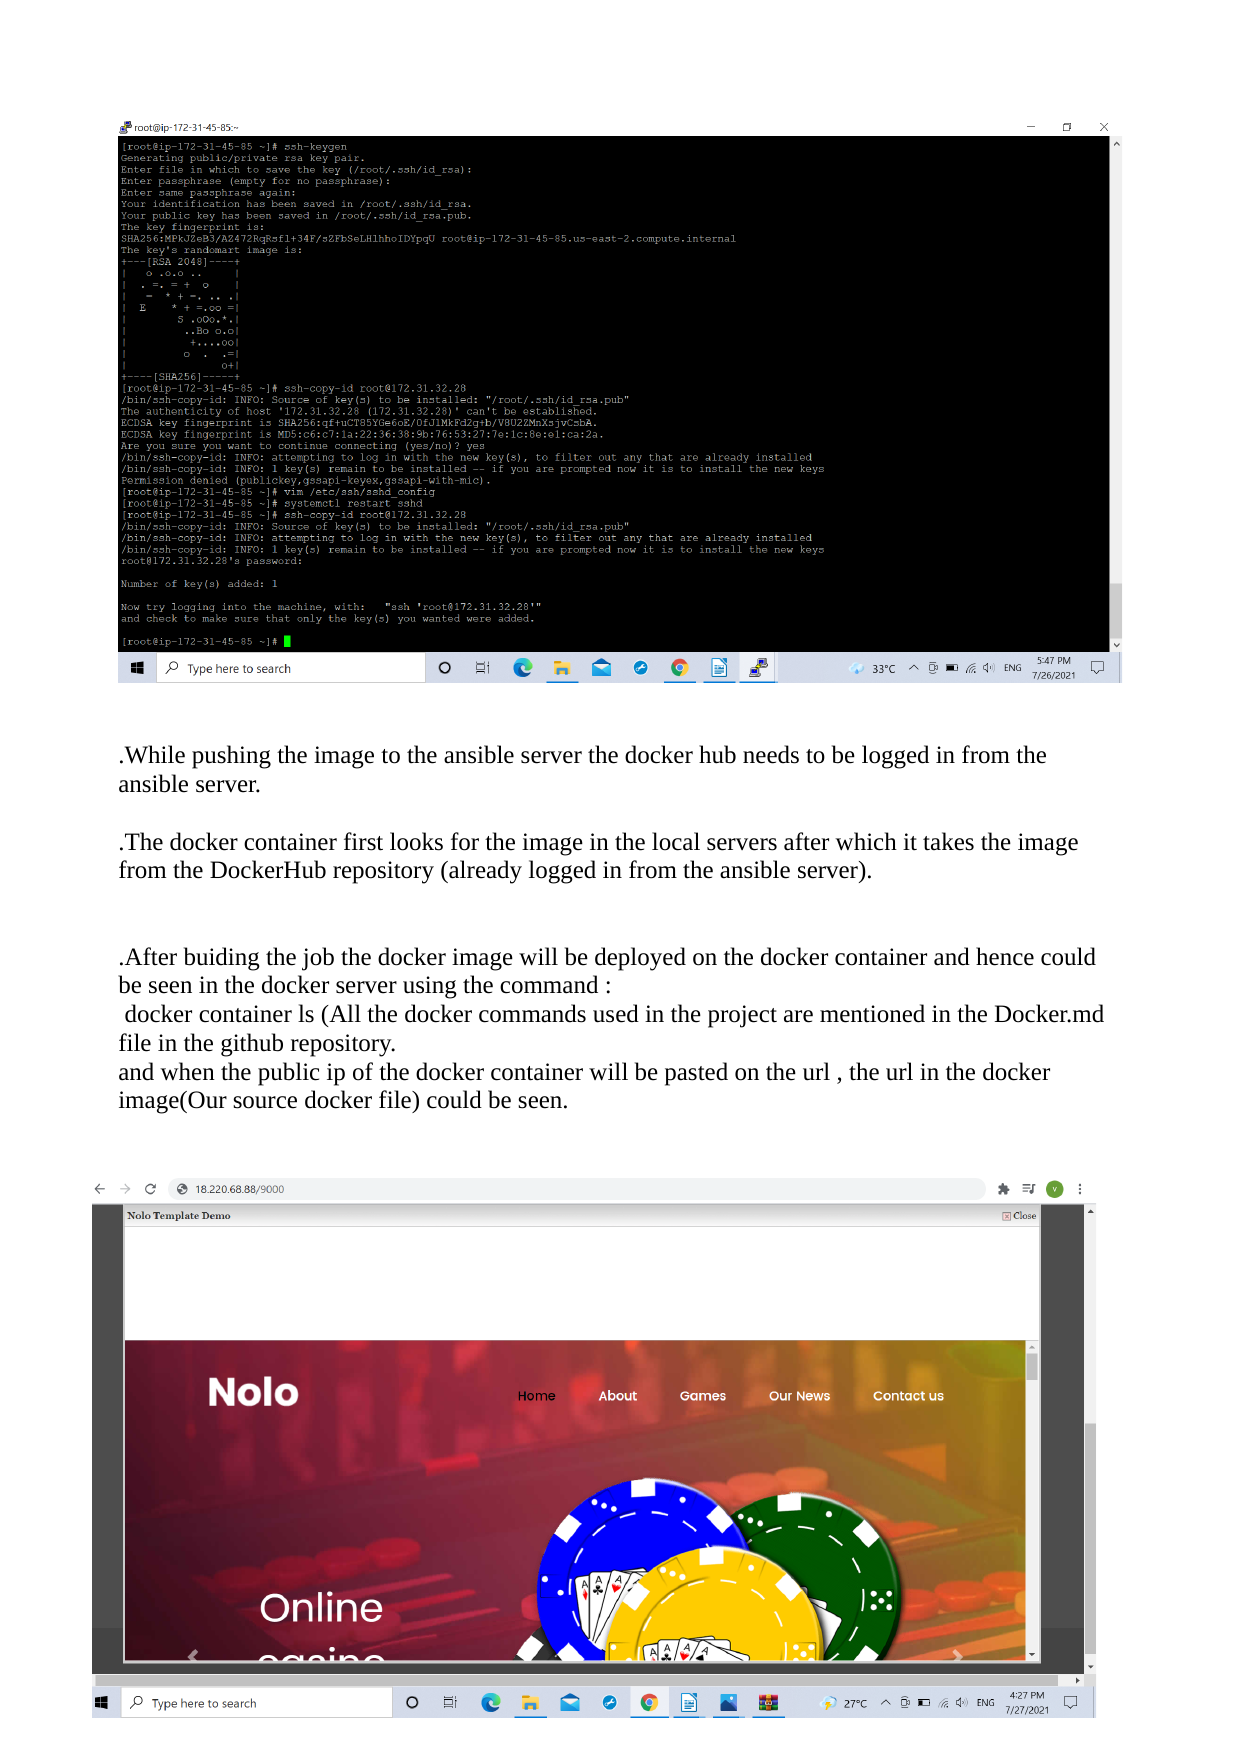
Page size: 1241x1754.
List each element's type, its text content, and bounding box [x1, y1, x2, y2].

text .After buiding the job the docker image will be deployed on the docker container and hence could be seen in the docker server using the command : [118, 942, 1122, 999]
picture [92, 1175, 1097, 1718]
text .The docker container first looks for the image in the local servers after which it takes the image from the DockerHub repository (already logged in from the ansible server). [118, 827, 1122, 884]
picture [118, 118, 1123, 683]
text and when the public ip of the docker container will be pasted on the url , the url in the docker image(Our source docker file) could be seen. [118, 1057, 1122, 1114]
text .While pushing the image to the ansible server the docker hub needs to be logged in from the ansible server. [118, 740, 1122, 798]
text docker container ls (All the docker commands used in the project are mentioned in the Docker.md file in the github repository. [118, 999, 1122, 1057]
